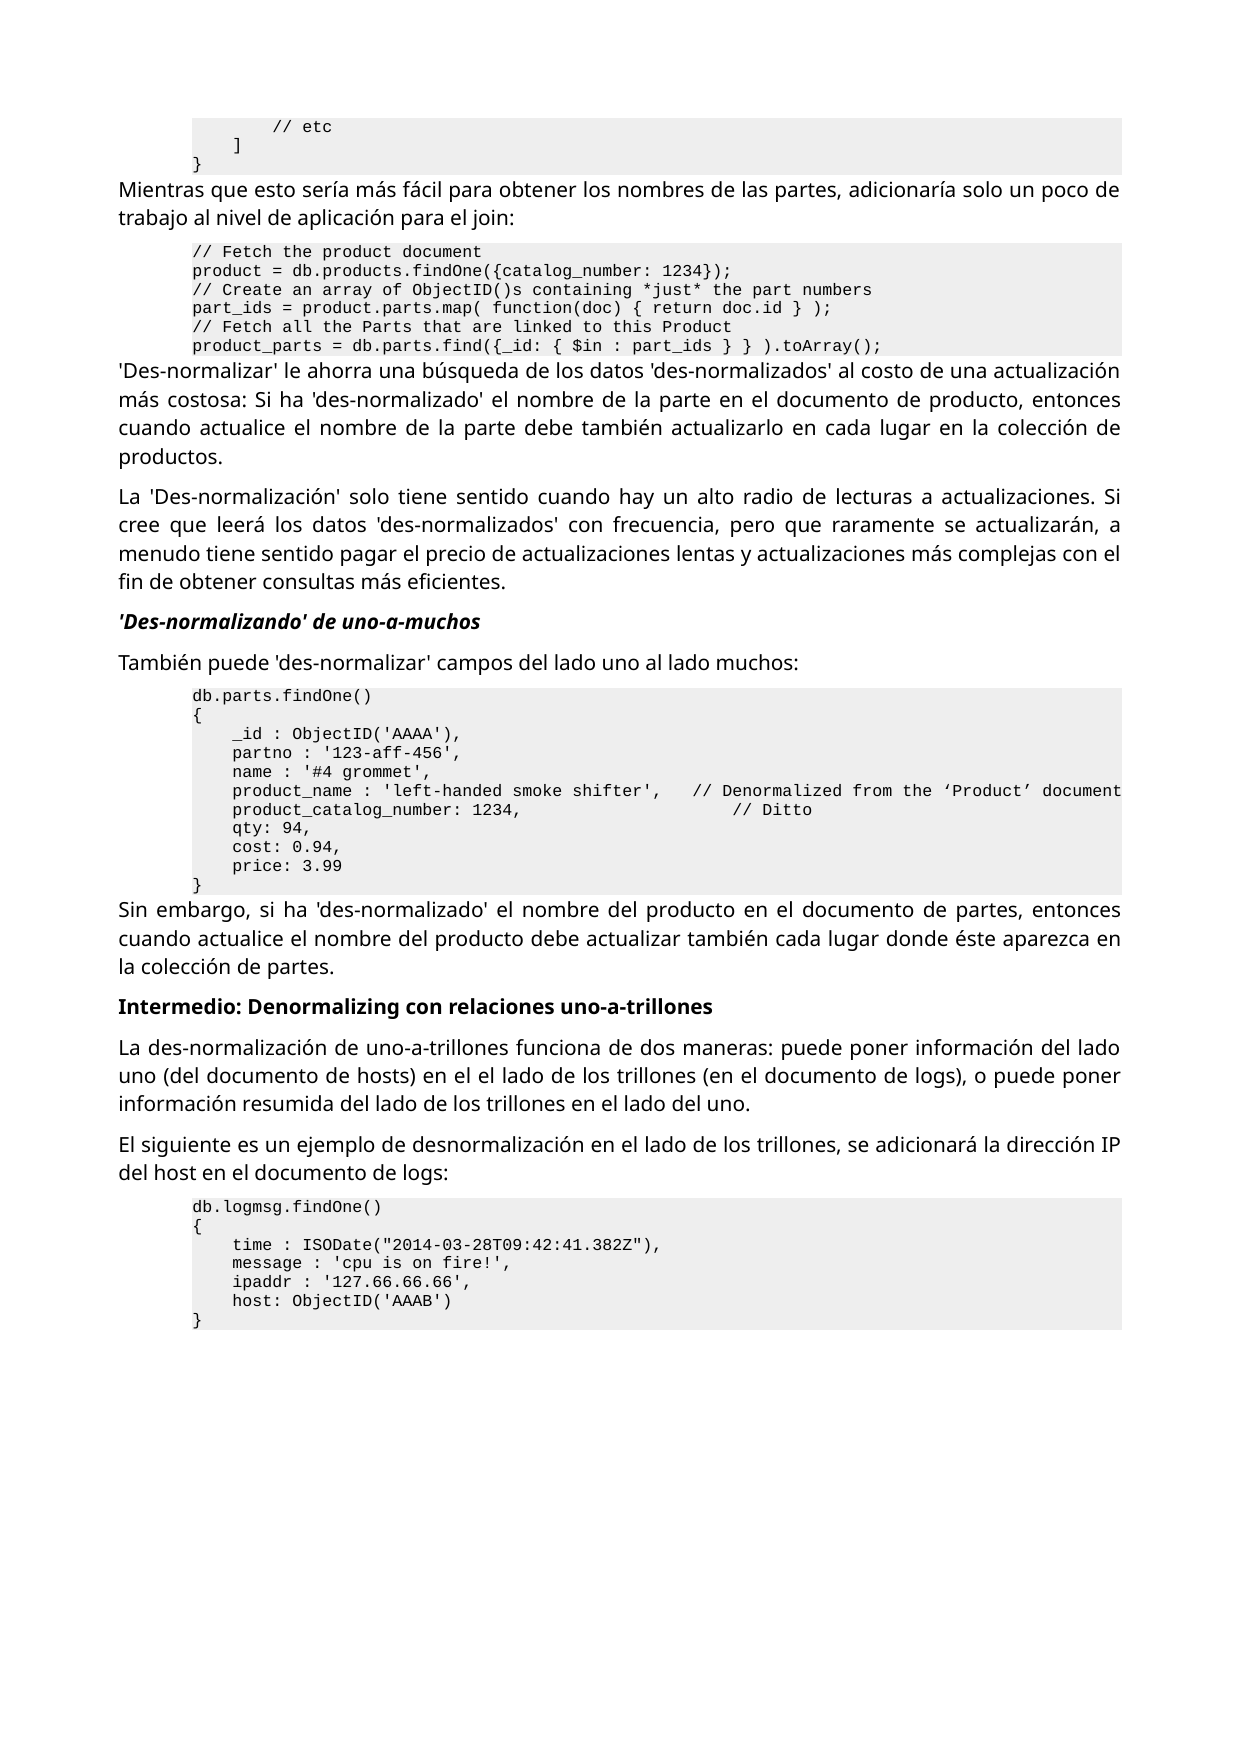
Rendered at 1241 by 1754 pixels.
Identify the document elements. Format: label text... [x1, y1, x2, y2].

text El siguiente es un ejemplo de desnormalización en el lado de los trillones, se adicionará la dirección IP del host en el documento de logs: [118, 1130, 1122, 1187]
text db.parts.findOne() [192, 688, 1122, 707]
text 'Des-normalizando' de uno-a-muchos [118, 607, 1122, 636]
text product = db.products.findOne({catalog_number: 1234}); [192, 262, 1122, 281]
text { [192, 1217, 1122, 1236]
text } [192, 156, 1122, 175]
text qty: 94, [192, 820, 1122, 839]
text La des-normalización de uno-a-trillones funciona de dos maneras: puede poner información del lado uno (del documento de hosts) en el el lado de los trillones (en el documento de logs), o puede poner información resumida del lado de los trillones en el lado del uno. [118, 1033, 1122, 1118]
text // Fetch all the Parts that are linked to this Product [192, 319, 1122, 338]
text Intermedio: Denormalizing con relaciones uno-a-trillones [118, 992, 1122, 1021]
text Sin embargo, si ha 'des-normalizado' el nombre del producto en el documento de partes, entonces cuando actualice el nombre del producto debe actualizar también cada lugar donde éste aparezca en la colección de partes. [118, 895, 1122, 981]
text cost: 0.94, [192, 839, 1122, 858]
text La 'Des-normalización' solo tiene sentido cuando hay un alto radio de lecturas a actualizaciones. Si cree que leerá los datos 'des-normalizados' con frecuencia, pero que raramente se actualizarán, a menudo tiene sentido pagar el precio de actualizaciones lentas y actualizaciones más complejas con el fin de obtener consultas más eficientes. [118, 482, 1122, 596]
text ] [192, 137, 1122, 156]
text También puede 'des-normalizar' campos del lado uno al lado muchos: [118, 648, 1122, 676]
text 'Des-normalizar' le ahorra una búsqueda de los datos 'des-normalizados' al costo de una actualización más costosa: Si ha 'des-normalizado' el nombre de la parte en el documento de producto, entonces cuando actualice el nombre de la parte debe también actualizarlo en cada lugar en la colección de productos. [118, 356, 1122, 470]
text host: ObjectID('AAAB') [192, 1293, 1122, 1311]
text partno : '123-aff-456', [192, 744, 1122, 763]
text _id : ObjectID('AAAA'), [192, 726, 1122, 744]
text // Create an array of ObjectID()s containing *just* the part numbers [192, 281, 1122, 300]
text } [192, 876, 1122, 895]
text product_catalog_number: 1234, // Ditto [192, 801, 1122, 820]
text Mientras que esto sería más fácil para obtener los nombres de las partes, adicionaría solo un poco de trabajo al nivel de aplicación para el join: [118, 175, 1122, 232]
text part_ids = product.parts.map( function(doc) { return doc.id } ); [192, 300, 1122, 319]
text time : ISODate("2014-03-28T09:42:41.382Z"), [192, 1236, 1122, 1255]
text // Fetch the product document [192, 243, 1122, 262]
text db.logmsg.findOne() [192, 1198, 1122, 1217]
text message : 'cpu is on fire!', [192, 1255, 1122, 1274]
text product_name : 'left-handed smoke shifter', // Denormalized from the ‘Product’ document [192, 782, 1122, 801]
text { [192, 707, 1122, 726]
text product_parts = db.parts.find({_id: { $in : part_ids } } ).toArray(); [192, 338, 1122, 356]
text name : '#4 grommet', [192, 763, 1122, 782]
text ipaddr : '127.66.66.66', [192, 1274, 1122, 1293]
text price: 3.99 [192, 858, 1122, 876]
text } [192, 1311, 1122, 1330]
text // etc [192, 118, 1122, 137]
